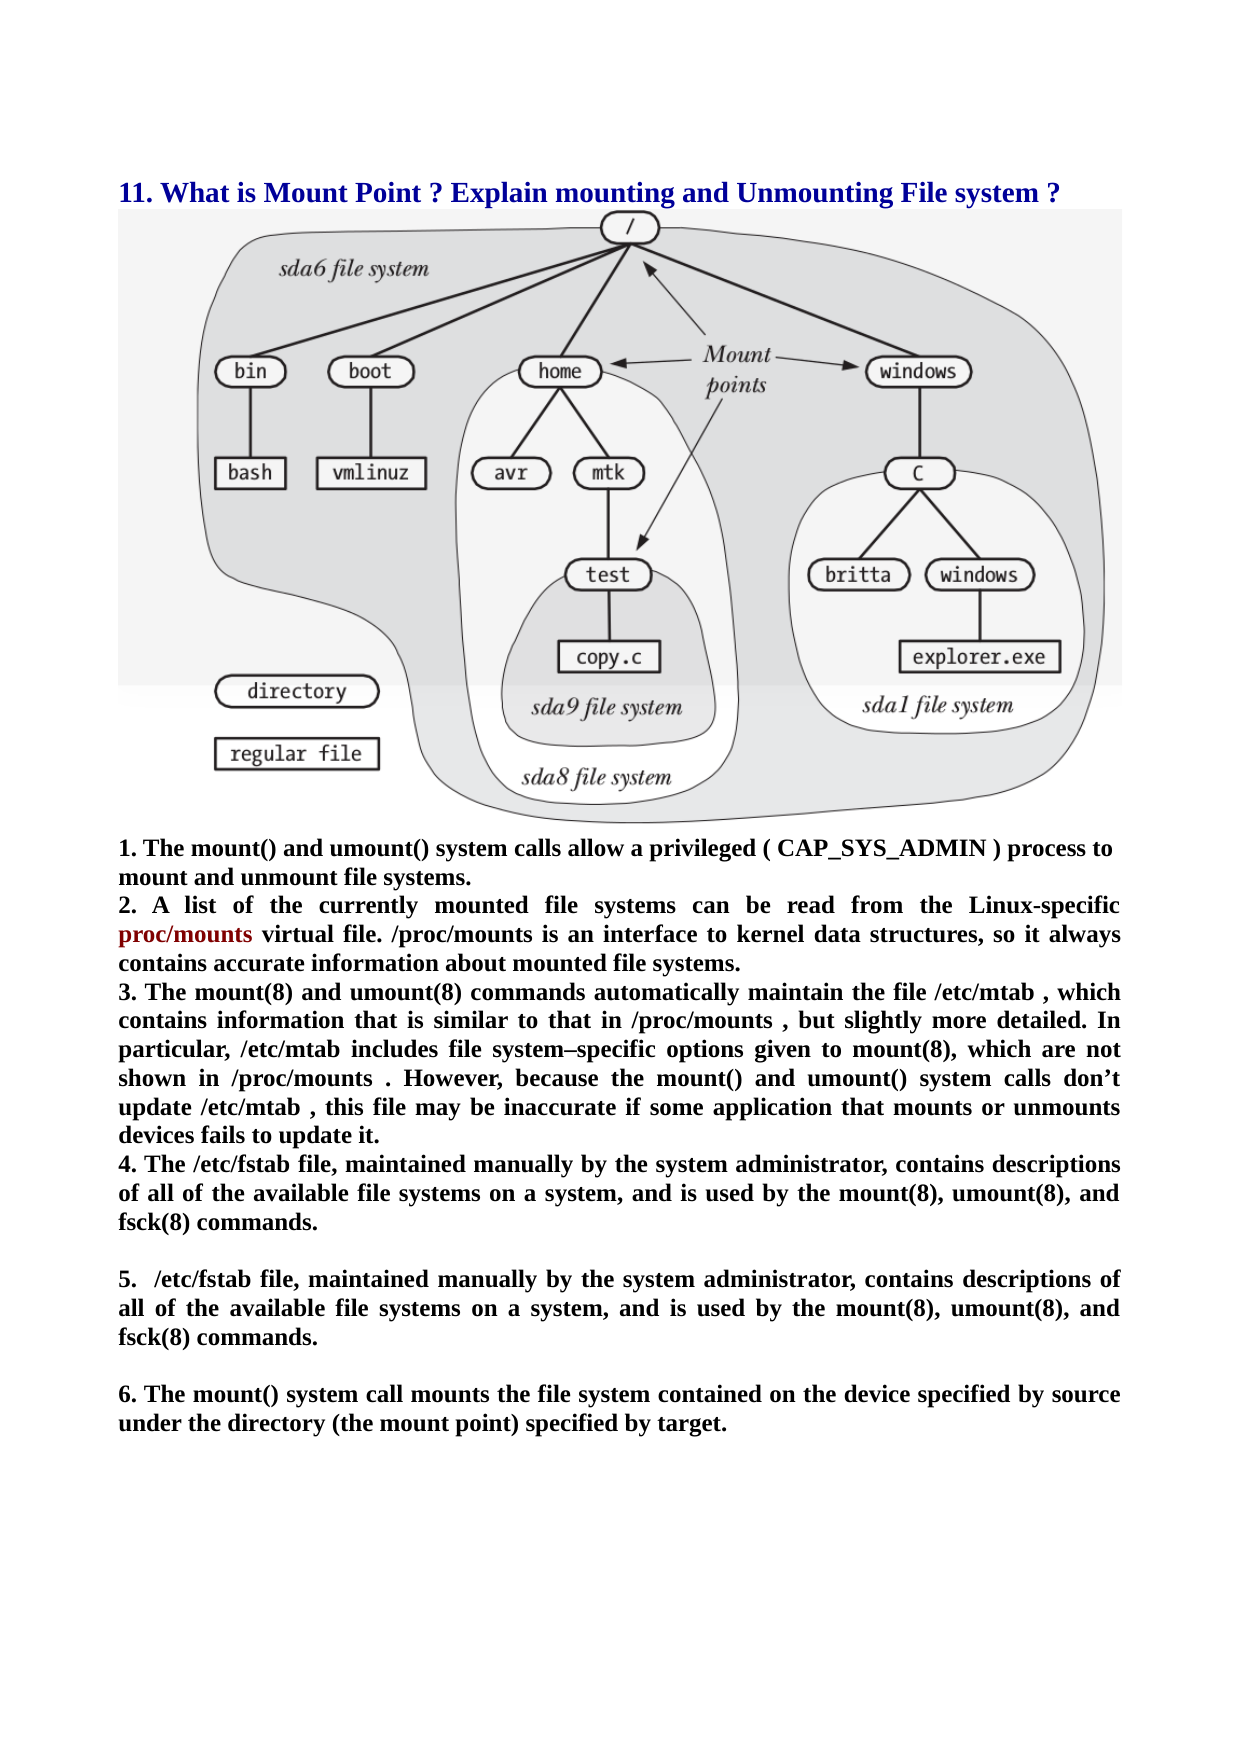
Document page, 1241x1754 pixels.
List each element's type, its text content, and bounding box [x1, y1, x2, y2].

text 5. /etc/fstab file, maintained manually by the system administrator, contains descriptions of all of the available file systems on a system, and is used by the mount(8), umount(8), and fsck(8) commands. [118, 1264, 1122, 1350]
text 6. The mount() system call mounts the file system contained on the device specified by source under the directory (the mount point) specified by target. [118, 1379, 1122, 1437]
text 11. What is Mount Point ? Explain mounting and Unmounting File system ? [118, 176, 1122, 209]
text 1. The mount() and umount() system calls allow a privileged ( CAP_SYS_ADMIN ) process to mount and unmount file systems. [118, 833, 1122, 890]
text 4. The /etc/fstab file, maintained manually by the system administrator, contains descriptions of all of the available file systems on a system, and is used by the mount(8), umount(8), and fsck(8) commands. [118, 1149, 1122, 1235]
picture [118, 209, 1123, 833]
text 3. The mount(8) and umount(8) commands automatically maintain the file /etc/mtab , which contains information that is similar to that in /proc/mounts , but slightly more detailed. In particular, /etc/mtab includes file system–specific options given to mount(8), which are not shown in /proc/mounts . However, because the mount() and umount() system calls don’t update /etc/mtab , this file may be inaccurate if some application that mounts or unmounts devices fails to update it. [118, 977, 1122, 1149]
text 2. A list of the currently mounted file systems can be read from the Linux-specific proc/mounts virtual file. /proc/mounts is an interface to kernel data structures, so it always contains accurate information about mounted file systems. [118, 890, 1122, 977]
